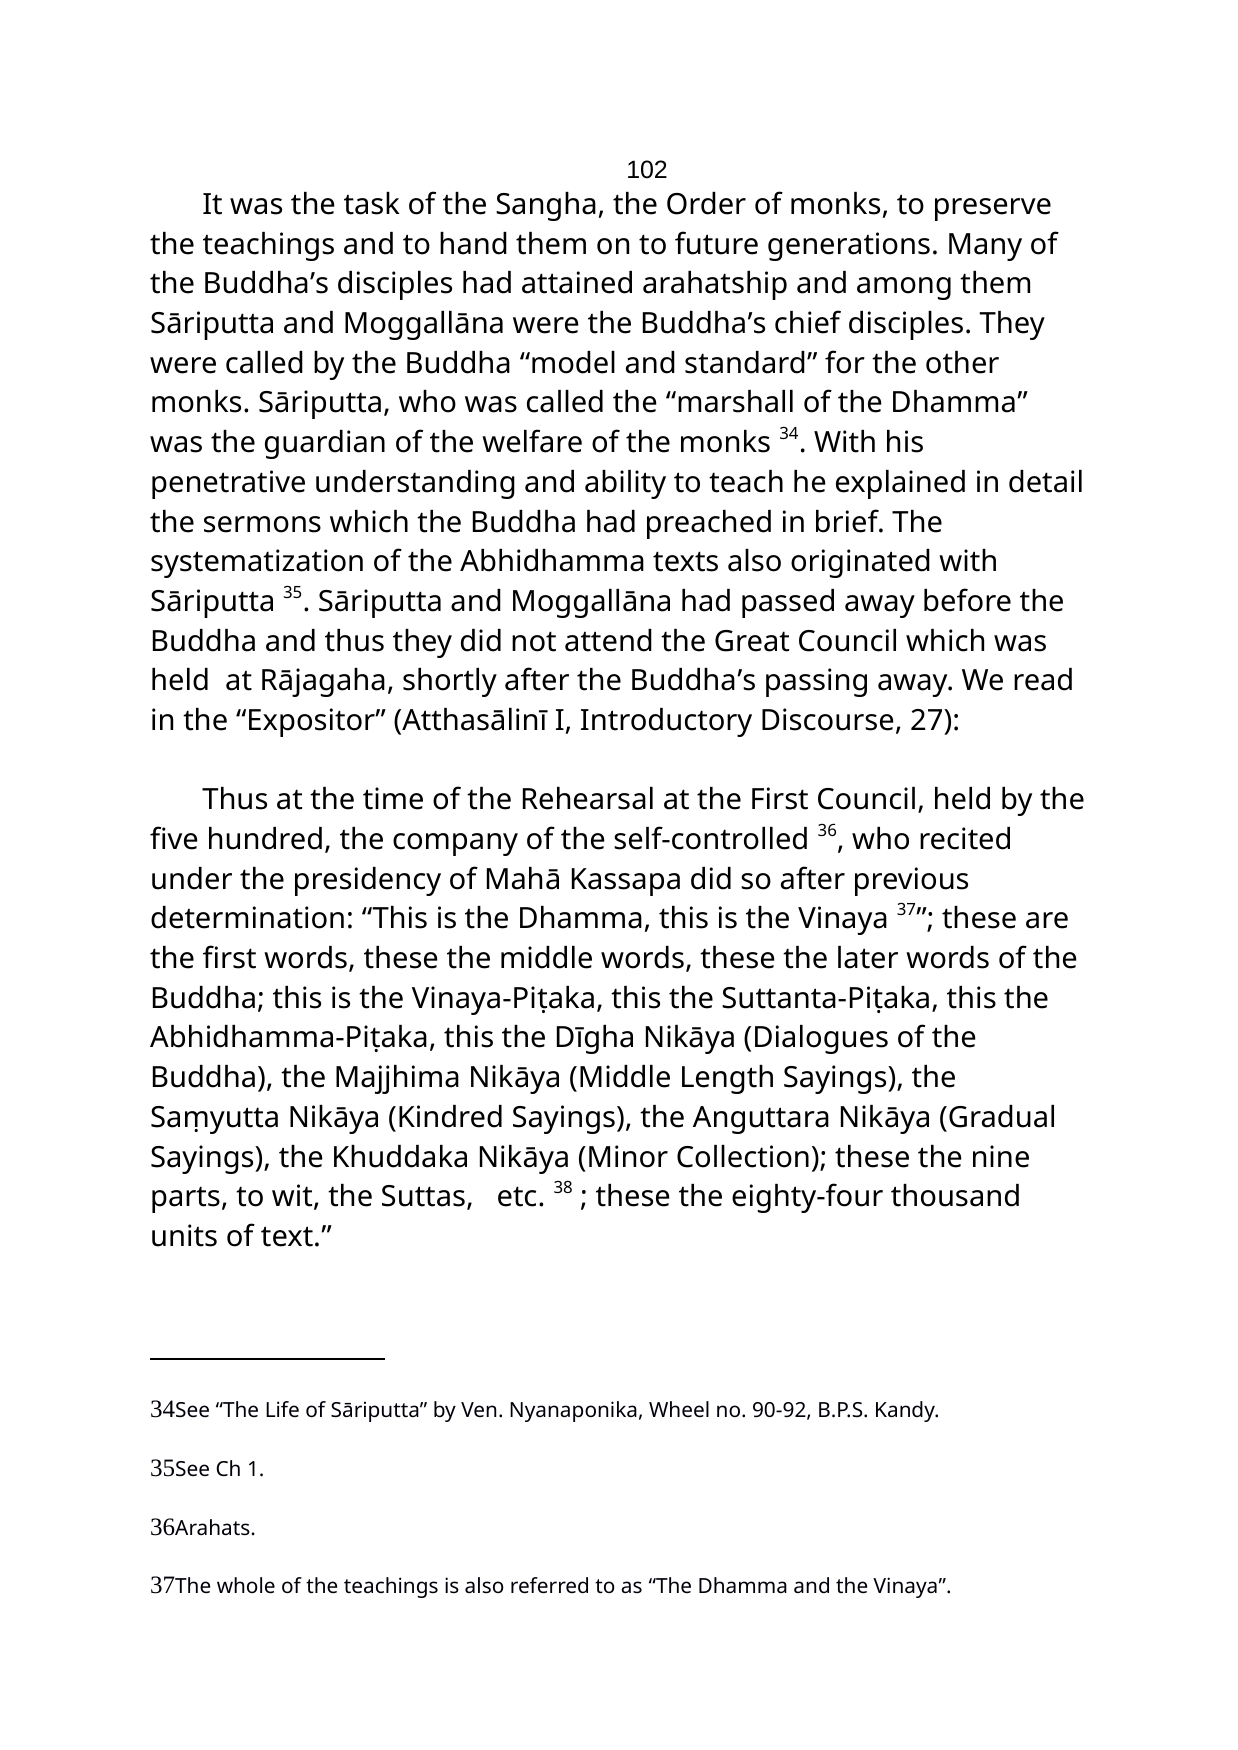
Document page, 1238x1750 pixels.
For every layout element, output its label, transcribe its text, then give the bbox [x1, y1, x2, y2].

text Arahats. [150, 1512, 1087, 1541]
text The whole of the teachings is also referred to as “The Dhamma and the Vinaya”. [150, 1571, 1087, 1600]
text It was the task of the Sangha, the Order of monks, to preserve the teachings and to hand them on to future generations. Many of the Buddha’s disciples had attained arahatship and among them Sāriputta and Moggallāna were the Buddha’s chief disciples. They were called by the Buddha “model and standard” for the other monks. Sāriputta, who was called the “marshall of the Dhamma” was the guardian of the welfare of the monks . With his penetrative understanding and ability to teach he explained in detail the sermons which the Buddha had preached in brief. The systematization of the Abhidhamma texts also originated with Sāriputta . Sāriputta and Moggallāna had passed away before the Buddha and thus they did not attend the Great Council which was held at Rājagaha, shortly after the Buddha’s passing away. We read in the “Expositor” (Atthasālinī I, Introductory Discourse, 27): [150, 183, 1087, 739]
text See “The Life of Sāriputta” by Ven. Nyanaponika, Wheel no. 90-92, B.P.S. Kandy. [150, 1394, 1087, 1424]
text See Ch 1. [150, 1453, 1087, 1483]
text Thus at the time of the Rehearsal at the First Council, held by the five hundred, the company of the self-controlled , who recited under the presidency of Mahā Kassapa did so after previous determination: “This is the Dhamma, this is the Vinaya ”; these are the first words, these the middle words, these the later words of the Buddha; this is the Vinaya-Piṭaka, this the Suttanta-Piṭaka, this the Abhidhamma-Piṭaka, this the Dīgha Nikāya (Dialogues of the Buddha), the Majjhima Nikāya (Middle Length Sayings), the Saṃyutta Nikāya (Kindred Sayings), the Anguttara Nikāya (Gradual Sayings), the Khuddaka Nikāya (Minor Collection); these the nine parts, to wit, the Suttas, etc. ; these the eighty-four thousand units of text.” [150, 779, 1087, 1255]
